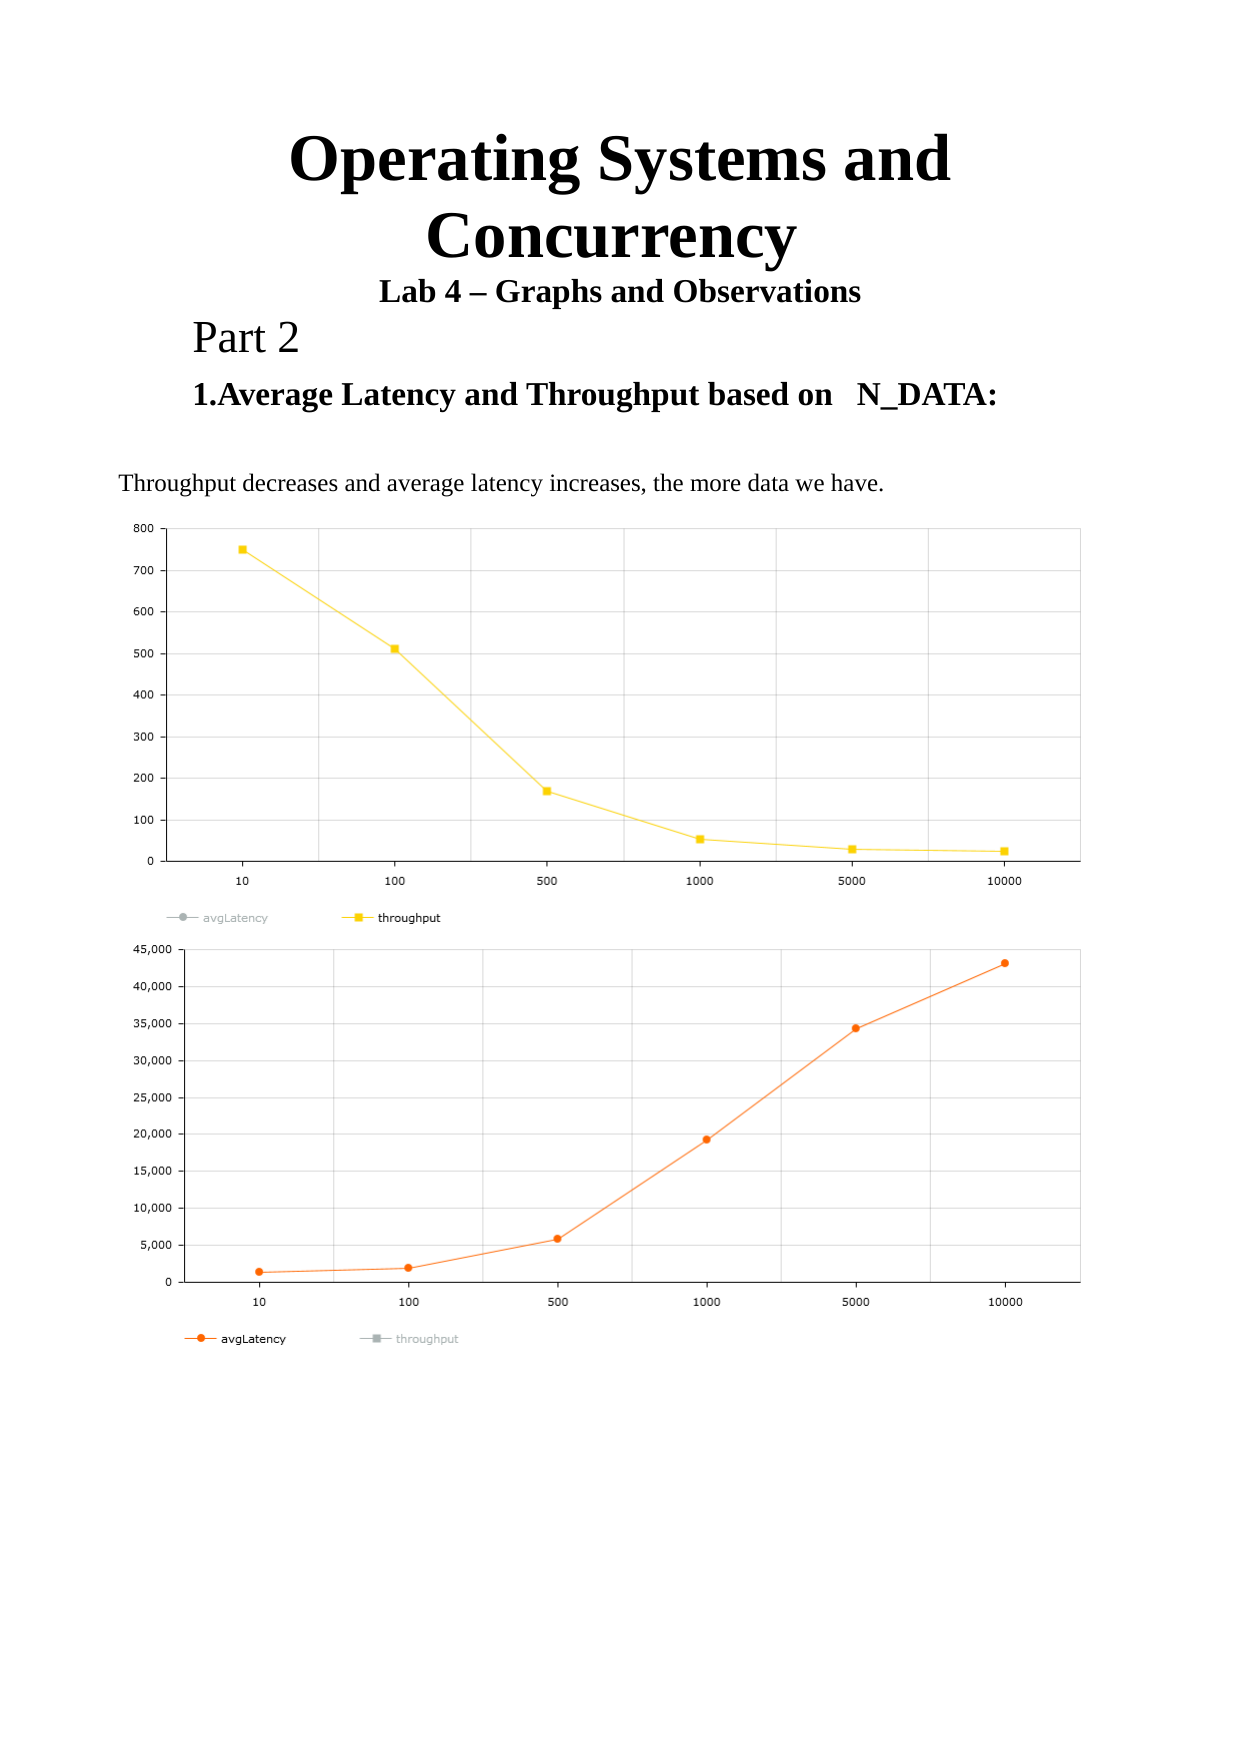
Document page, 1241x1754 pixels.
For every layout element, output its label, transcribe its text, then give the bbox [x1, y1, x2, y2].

text Operating Systems and Concurrency [118, 118, 1122, 271]
text Lab 4 – Graphs and Observations [118, 271, 1122, 310]
picture [130, 510, 1101, 1367]
text Throughput decreases and average latency increases, the more data we have. [118, 468, 1122, 497]
text 1.Average Latency and Throughput based on N_DATA: [118, 362, 1122, 415]
text Part 2 [118, 310, 1122, 362]
